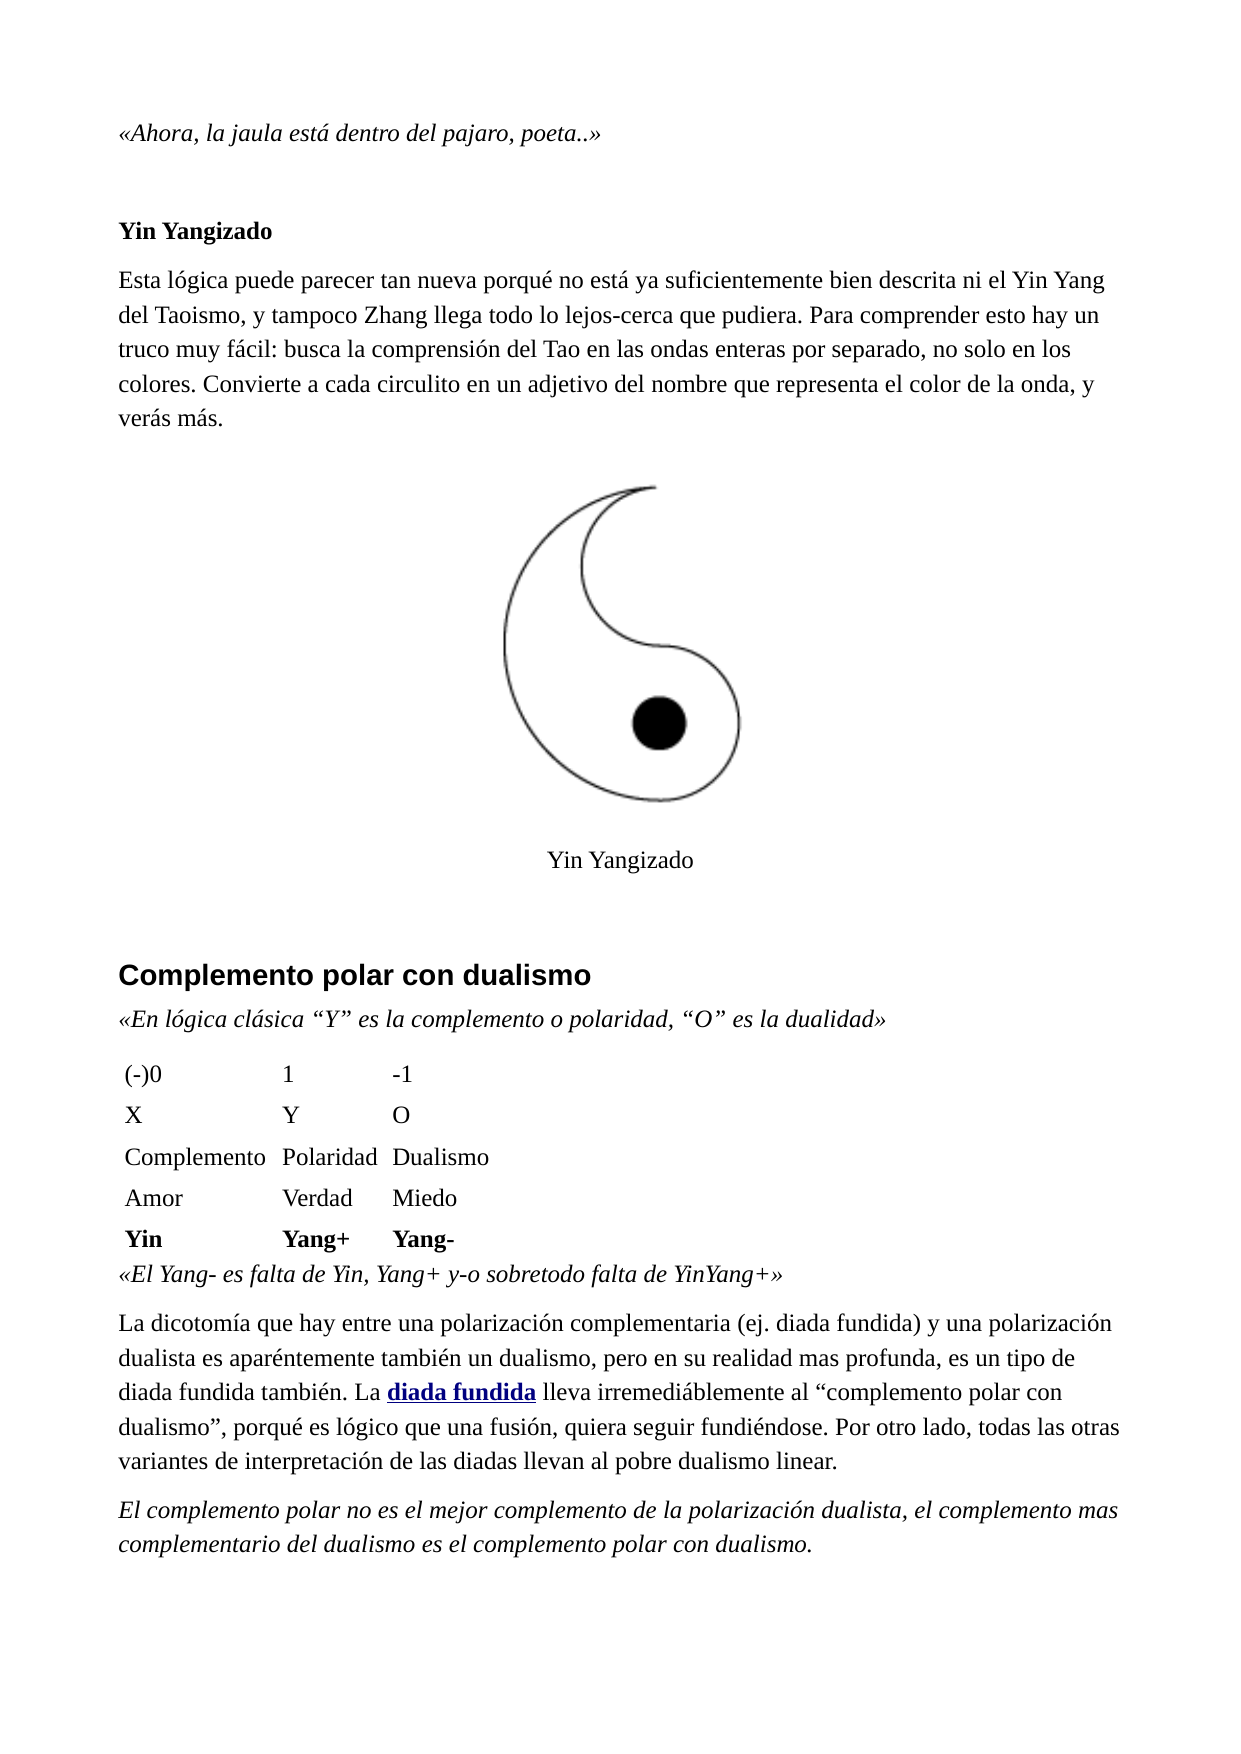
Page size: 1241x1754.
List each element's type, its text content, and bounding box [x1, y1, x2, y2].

table_cell Y [276, 1094, 386, 1135]
picture [429, 452, 811, 834]
text «Ahora, la jaula está dentro del pajaro, poeta..» [118, 118, 1122, 147]
table_cell Yang+ [276, 1218, 386, 1259]
table_cell Polaridad [276, 1135, 386, 1177]
table_cell Yang- [386, 1218, 499, 1259]
subtitle Complemento polar con dualismo [118, 957, 1122, 991]
table_cell Amor [118, 1177, 276, 1218]
text Yin Yangizado [118, 216, 1122, 245]
table_header (-)0 [118, 1053, 276, 1094]
table_cell Miedo [386, 1177, 499, 1218]
table_cell X [118, 1094, 276, 1135]
table_cell O [386, 1094, 499, 1135]
text La dicotomía que hay entre una polarización complementaria (ej. diada fundida) y una polarización dualista es aparéntemente también un dualismo, pero en su realidad mas profunda, es un tipo de diada fundida también. La diada fundida lleva irremediáblemente al “complemento polar con dualismo”, porqué es lógico que una fusión, quiera seguir fundiéndose. Por otro lado, todas las otras variantes de interpretación de las diadas llevan al pobre dualismo linear. [118, 1308, 1122, 1475]
table_header 1 [276, 1053, 386, 1094]
table_header -1 [386, 1053, 499, 1094]
text Yin Yangizado [118, 845, 1122, 873]
table_cell Complemento [118, 1135, 276, 1177]
text «En lógica clásica “Y” es la complemento o polaridad, “O” es la dualidad» [118, 1004, 1122, 1032]
table_cell Dualismo [386, 1135, 499, 1177]
text Esta lógica puede parecer tan nueva porqué no está ya suficientemente bien descrita ni el Yin Yang del Taoismo, y tampoco Zhang llega todo lo lejos-cerca que pudiera. Para comprender esto hay un truco muy fácil: busca la comprensión del Tao en las ondas enteras por separado, no solo en los colores. Convierte a cada circulito en un adjetivo del nombre que representa el color de la onda, y verás más. [118, 265, 1122, 432]
table_cell Yin [118, 1218, 276, 1259]
text El complemento polar no es el mejor complemento de la polarización dualista, el complemento mas complementario del dualismo es el complemento polar con dualismo. [118, 1495, 1122, 1558]
table_cell Verdad [276, 1177, 386, 1218]
text «El Yang- es falta de Yin, Yang+ y-o sobretodo falta de YinYang+» [118, 1259, 1122, 1288]
